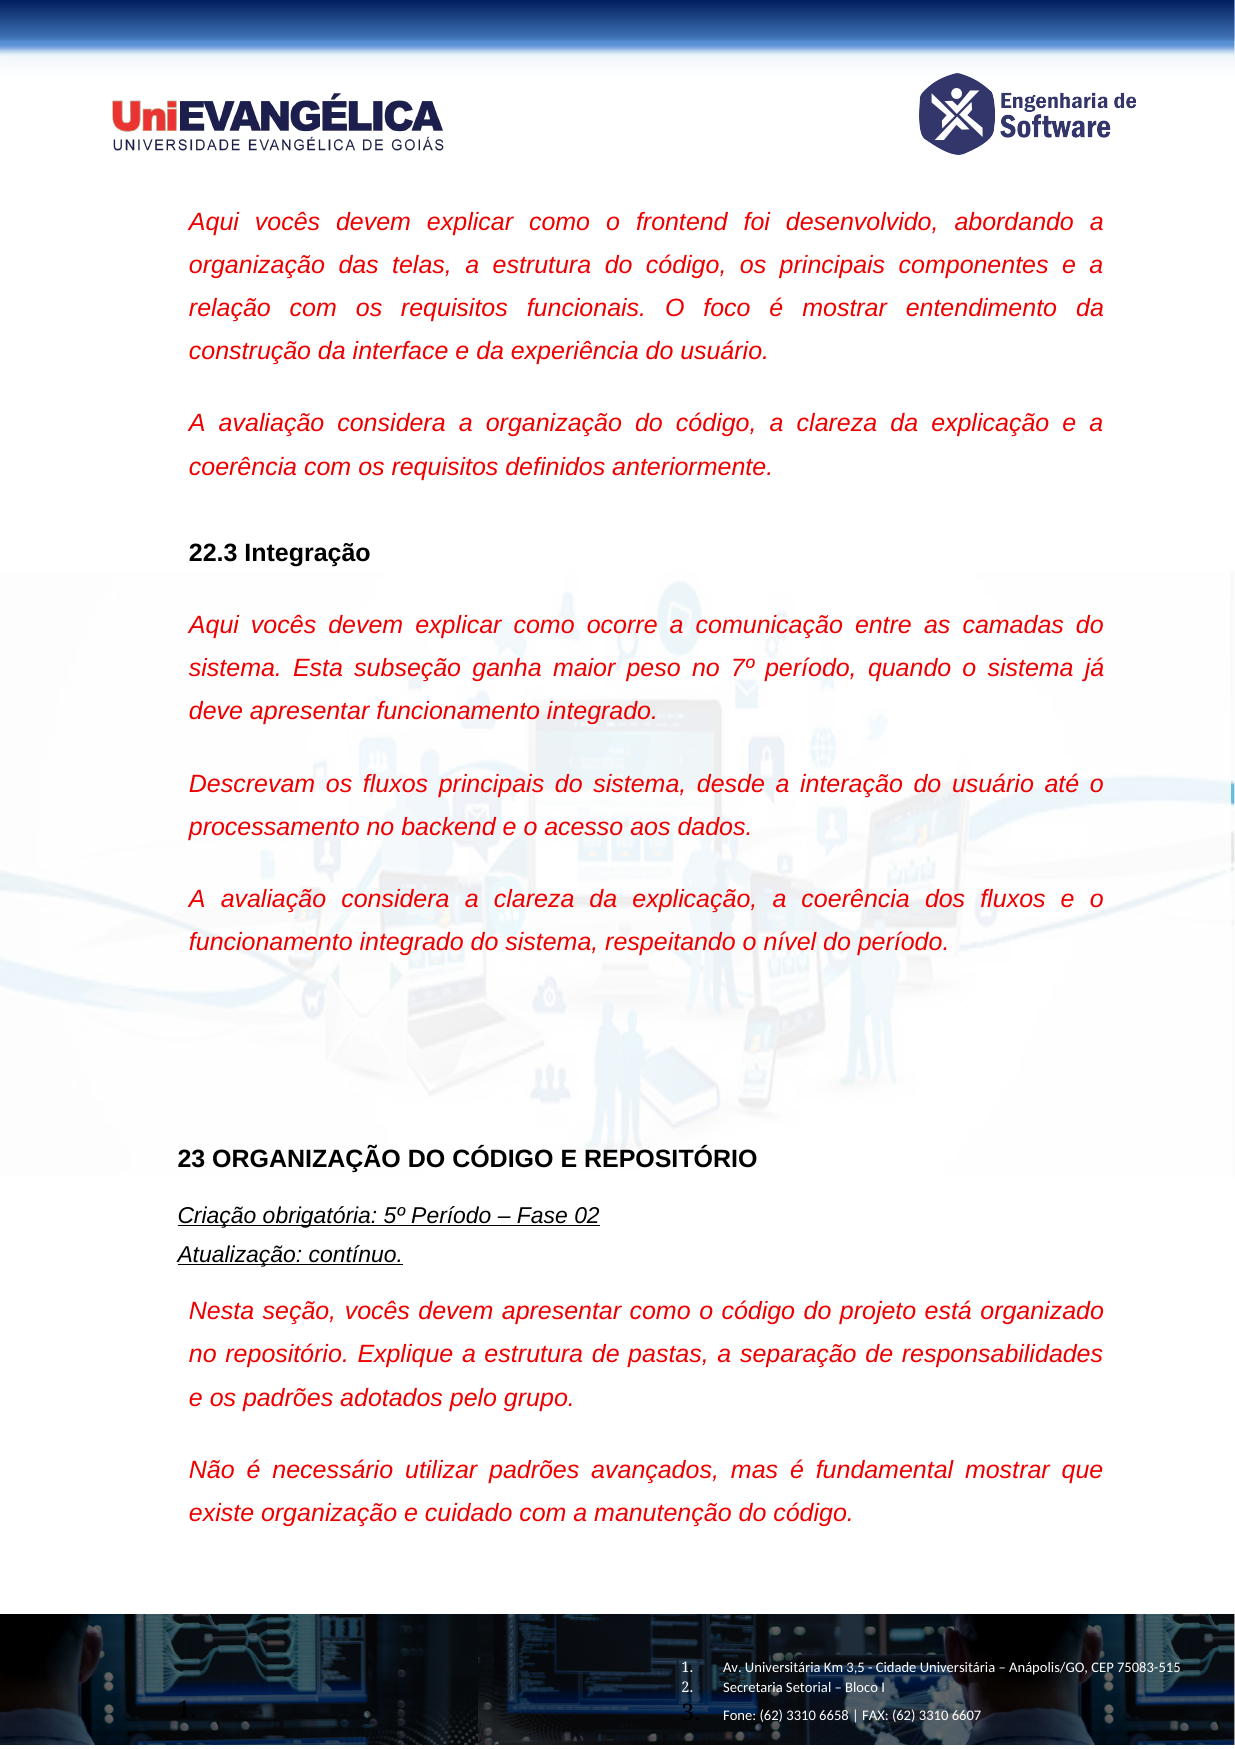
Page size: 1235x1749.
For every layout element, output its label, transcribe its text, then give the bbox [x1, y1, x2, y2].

text Aqui vocês devem explicar como o frontend foi desenvolvido, abordando a organização das telas, a estrutura do código, os principais componentes e a relação com os requisitos funcionais. O foco é mostrar entendimento da construção da interface e da experiência do usuário. [189, 207, 1107, 365]
text A avaliação considera a organização do código, a clareza da explicação e a coerência com os requisitos definidos anteriormente. 22.3 Integração [189, 408, 1107, 566]
text Aqui vocês devem explicar como ocorre a comunicação entre as camadas do sistema. Esta subseção ganha maior peso no 7º período, quando o sistema já deve apresentar funcionamento integrado. [189, 610, 1107, 725]
text Criação obrigatória: 5º Período – Fase 02 [177, 1202, 1107, 1228]
subtitle 23 ORGANIZAÇÃO DO CÓDIGO E REPOSITÓRIO [177, 1144, 1107, 1173]
table_cell [1230, 571, 1235, 1177]
text Não é necessário utilizar padrões avançados, mas é fundamental mostrar que existe organização e cuidado com a manutenção do código. [189, 1455, 1107, 1527]
picture [0, 1614, 1235, 1745]
text A avaliação considera a clareza da explicação, a coerência dos fluxos e o funcionamento integrado do sistema, respeitando o nível do período. [189, 884, 1107, 956]
picture [919, 73, 1137, 155]
text Descrevam os fluxos principais do sistema, desde a interação do usuário até o processamento no backend e o acesso aos dados. [189, 768, 1107, 840]
text Nesta seção, vocês devem apresentar como o código do projeto está organizado no repositório. Explique a estrutura de pastas, a separação de responsabilidades e os padrões adotados pelo grupo. [189, 1296, 1107, 1411]
picture [112, 93, 445, 155]
text Atualização: contínuo. [177, 1241, 1107, 1267]
